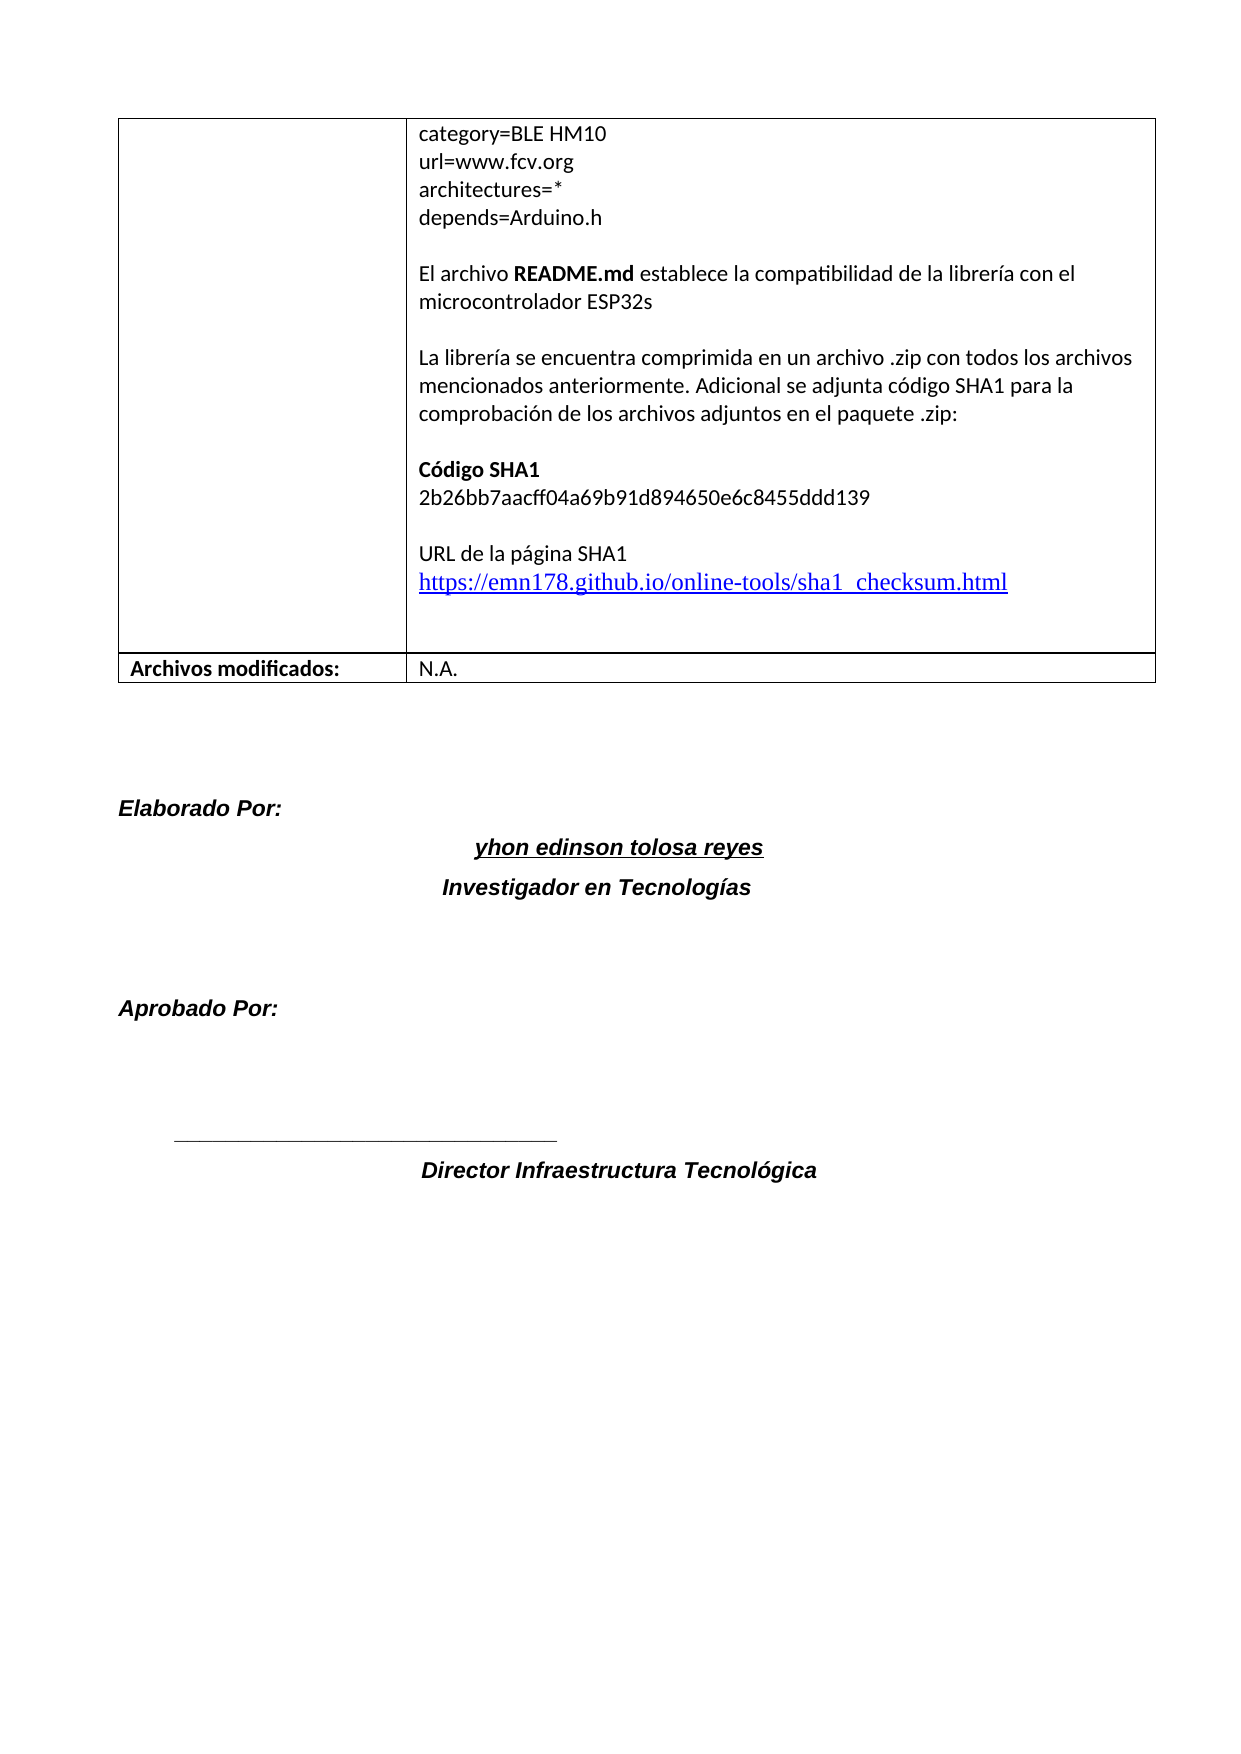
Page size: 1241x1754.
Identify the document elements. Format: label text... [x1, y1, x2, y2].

text Aprobado Por: [118, 994, 1122, 1021]
text yhon edinson tolosa reyes [118, 834, 1122, 861]
text Director Infraestructura Tecnológica [118, 1157, 1122, 1184]
table_cell Archivos modificados: [119, 654, 406, 682]
text Elaborado Por: [118, 795, 1122, 821]
text Investigador en Tecnologías [118, 874, 1122, 900]
table_cell category=BLE HM10 url=www.fcv.org architectures=* depends=Arduino.h El archivo README.md establece la compatibilidad de la librería con el microcontrolador ESP32s La librería se encuentra comprimida en un archivo .zip con todos los archivos mencionados anteriormente. Adicional se adjunta código SHA1 para la comprobación de los archivos adjuntos en el paquete .zip: Código SHA1 2b26bb7aacff04a69b91d894650e6c8455ddd139 URL de la página SHA1 https://emn178.github.io/online-tools/sha1_checksum.html [407, 119, 1155, 652]
text ______________________________ [118, 1118, 1122, 1144]
table_cell N.A. [407, 654, 1155, 682]
table_cell [119, 119, 406, 652]
